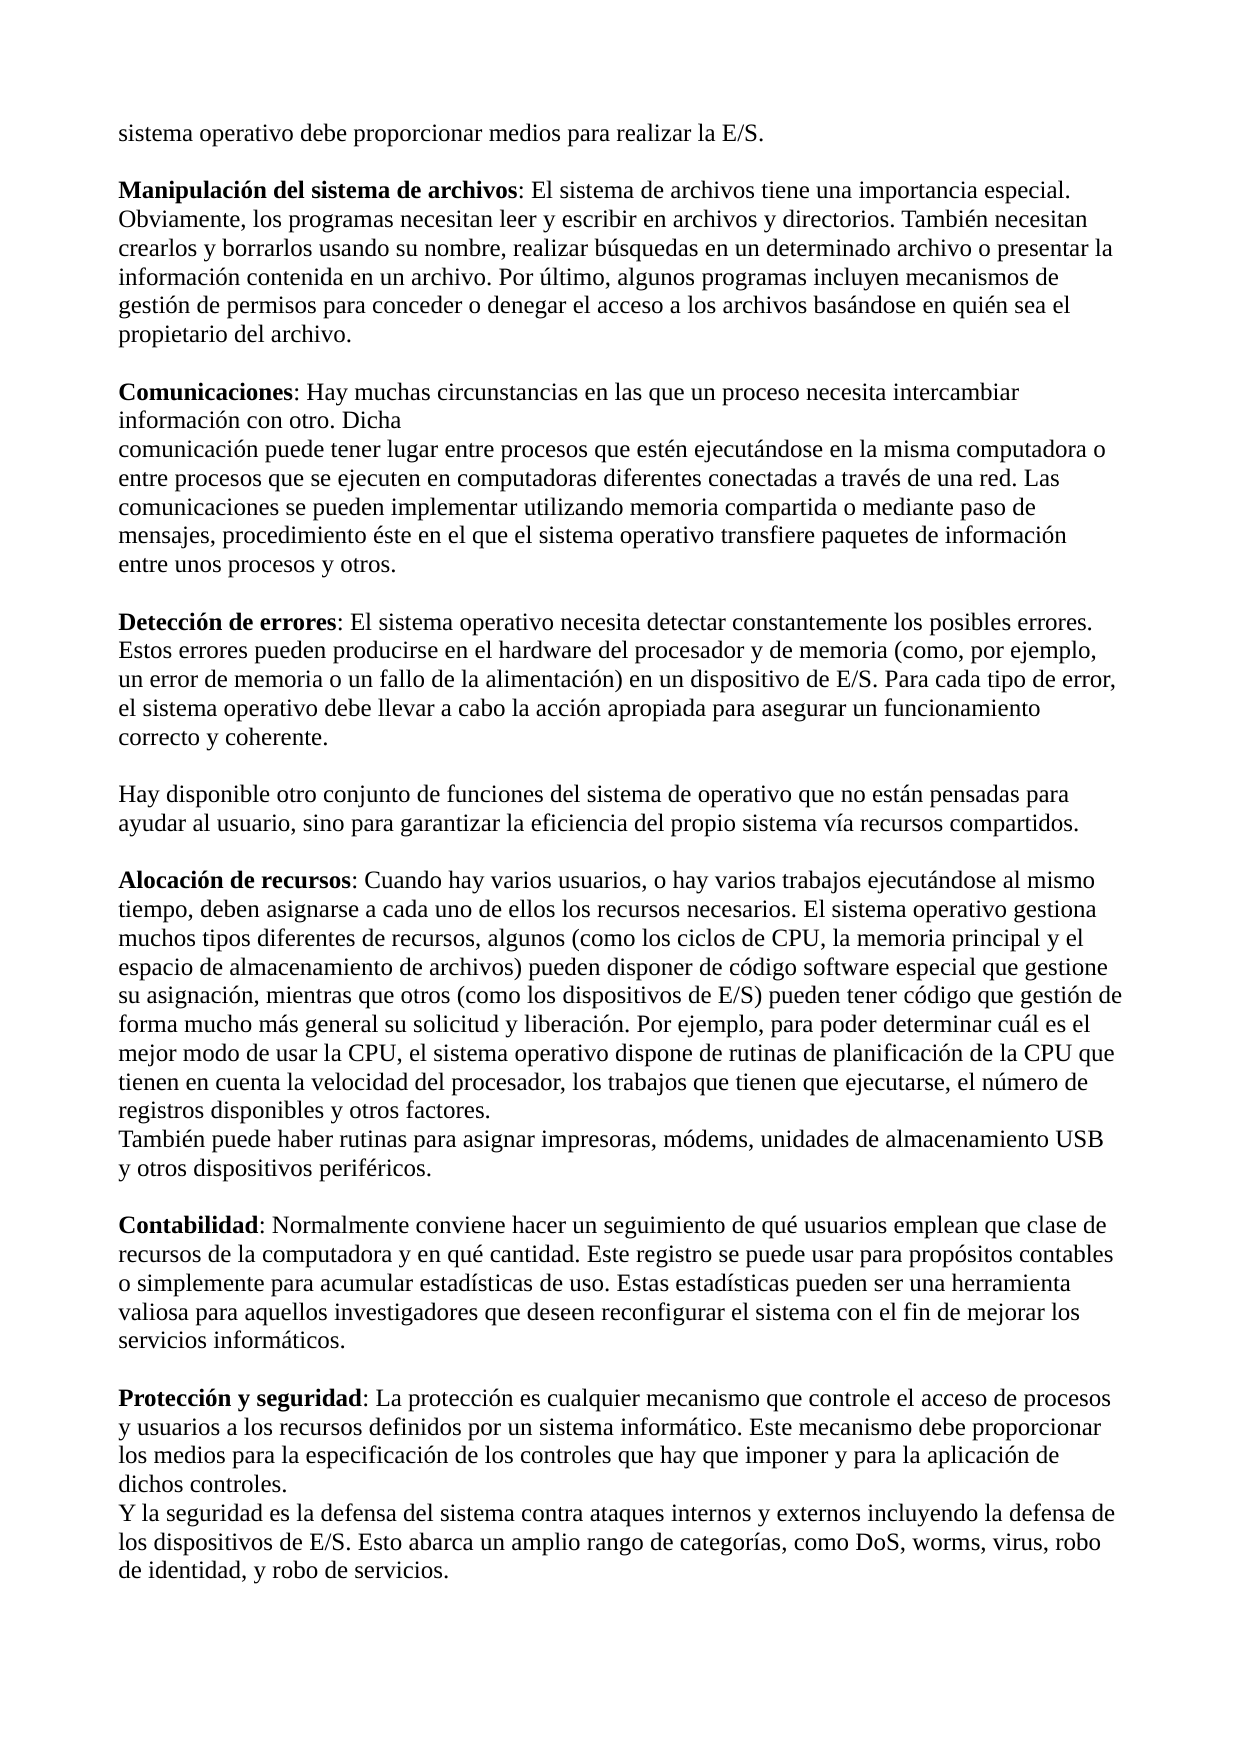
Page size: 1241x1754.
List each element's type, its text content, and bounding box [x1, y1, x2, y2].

text sistema operativo debe proporcionar medios para realizar la E/S. [118, 118, 1122, 176]
text Contabilidad: Normalmente conviene hacer un seguimiento de qué usuarios emplean que clase de recursos de la computadora y en qué cantidad. Este registro se puede usar para propósitos contables o simplemente para acumular estadísticas de uso. Estas estadísticas pueden ser una herramienta valiosa para aquellos investigadores que deseen reconfigurar el sistema con el fin de mejorar los servicios informáticos. [118, 1211, 1122, 1383]
text Protección y seguridad: La protección es cualquier mecanismo que controle el acceso de procesos y usuarios a los recursos definidos por un sistema informático. Este mecanismo debe proporcionar los medios para la especificación de los controles que hay que imponer y para la aplicación de dichos controles. Y la seguridad es la defensa del sistema contra ataques internos y externos incluyendo la defensa de los dispositivos de E/S. Esto abarca un amplio rango de categorías, como DoS, worms, virus, robo de identidad, y robo de servicios. [118, 1383, 1122, 1584]
text Alocación de recursos: Cuando hay varios usuarios, o hay varios trabajos ejecutándose al mismo tiempo, deben asignarse a cada uno de ellos los recursos necesarios. El sistema operativo gestiona muchos tipos diferentes de recursos, algunos (como los ciclos de CPU, la memoria principal y el espacio de almacenamiento de archivos) pueden disponer de código software especial que gestione su asignación, mientras que otros (como los dispositivos de E/S) pueden tener código que gestión de forma mucho más general su solicitud y liberación. Por ejemplo, para poder determinar cuál es el mejor modo de usar la CPU, el sistema operativo dispone de rutinas de planificación de la CPU que tienen en cuenta la velocidad del procesador, los trabajos que tienen que ejecutarse, el número de registros disponibles y otros factores. También puede haber rutinas para asignar impresoras, módems, unidades de almacenamiento USB y otros dispositivos periféricos. [118, 866, 1122, 1211]
text Detección de errores: El sistema operativo necesita detectar constantemente los posibles errores. Estos errores pueden producirse en el hardware del procesador y de memoria (como, por ejemplo, un error de memoria o un fallo de la alimentación) en un dispositivo de E/S. Para cada tipo de error, el sistema operativo debe llevar a cabo la acción apropiada para asegurar un funcionamiento correcto y coherente. [118, 578, 1122, 779]
text Comunicaciones: Hay muchas circunstancias en las que un proceso necesita intercambiar información con otro. Dicha comunicación puede tener lugar entre procesos que estén ejecutándose en la misma computadora o entre procesos que se ejecuten en computadoras diferentes conectadas a través de una red. Las comunicaciones se pueden implementar utilizando memoria compartida o mediante paso de mensajes, procedimiento éste en el que el sistema operativo transfiere paquetes de información entre unos procesos y otros. [118, 348, 1122, 578]
text Hay disponible otro conjunto de funciones del sistema de operativo que no están pensadas para ayudar al usuario, sino para garantizar la eficiencia del propio sistema vía recursos compartidos. [118, 779, 1122, 866]
text Manipulación del sistema de archivos: El sistema de archivos tiene una importancia especial. Obviamente, los programas necesitan leer y escribir en archivos y directorios. También necesitan crearlos y borrarlos usando su nombre, realizar búsquedas en un determinado archivo o presentar la información contenida en un archivo. Por último, algunos programas incluyen mecanismos de gestión de permisos para conceder o denegar el acceso a los archivos basándose en quién sea el propietario del archivo. [118, 176, 1122, 348]
